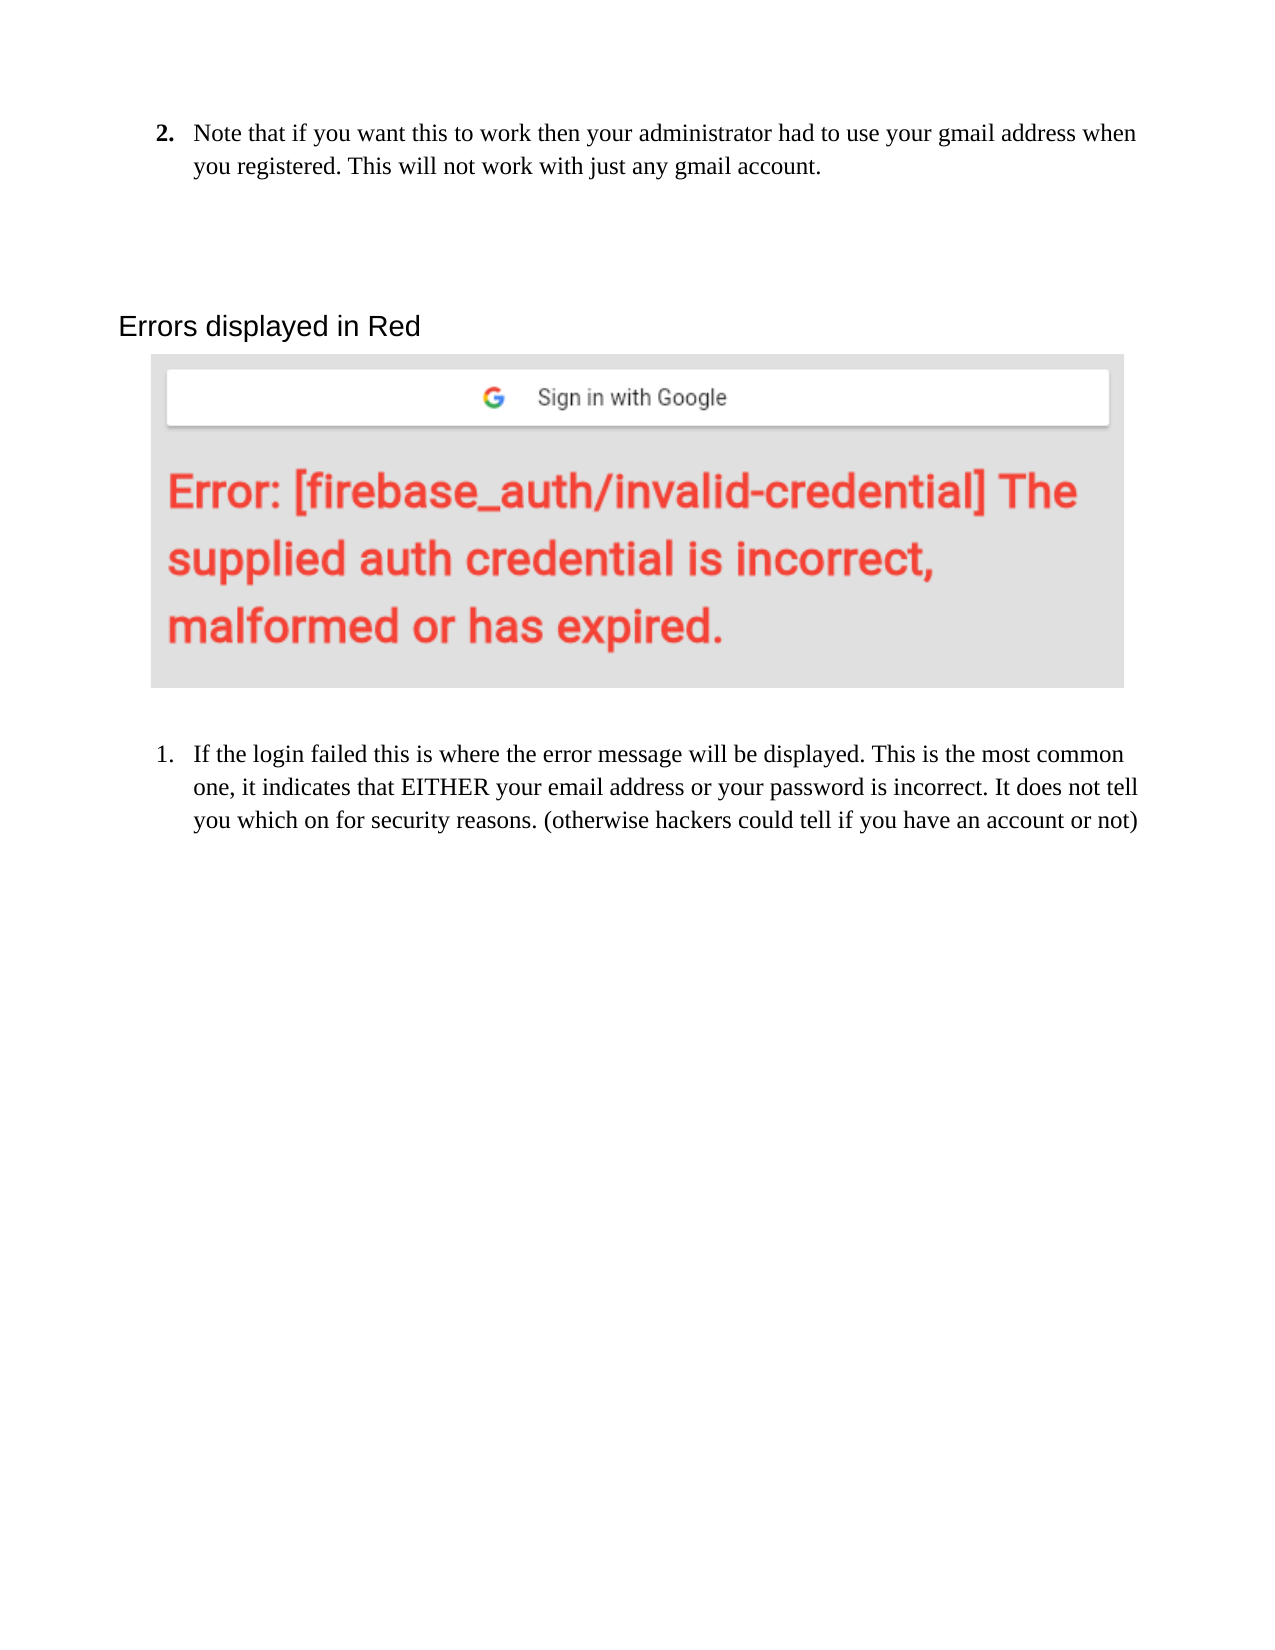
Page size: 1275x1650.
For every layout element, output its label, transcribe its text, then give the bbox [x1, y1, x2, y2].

list If the login failed this is where the error message will be displayed. This is the most common one, it indicates that EITHER your email address or your password is incorrect. It does not tell you which on for security reasons. (otherwise hackers could tell if you have an account or not) [156, 739, 1157, 834]
subtitle Errors displayed in Red [118, 308, 1157, 342]
picture [150, 354, 1125, 688]
list Note that if you want this to work then your administrator had to use your gmail address when you registered. This will not work with just any gmail account. [156, 118, 1157, 180]
